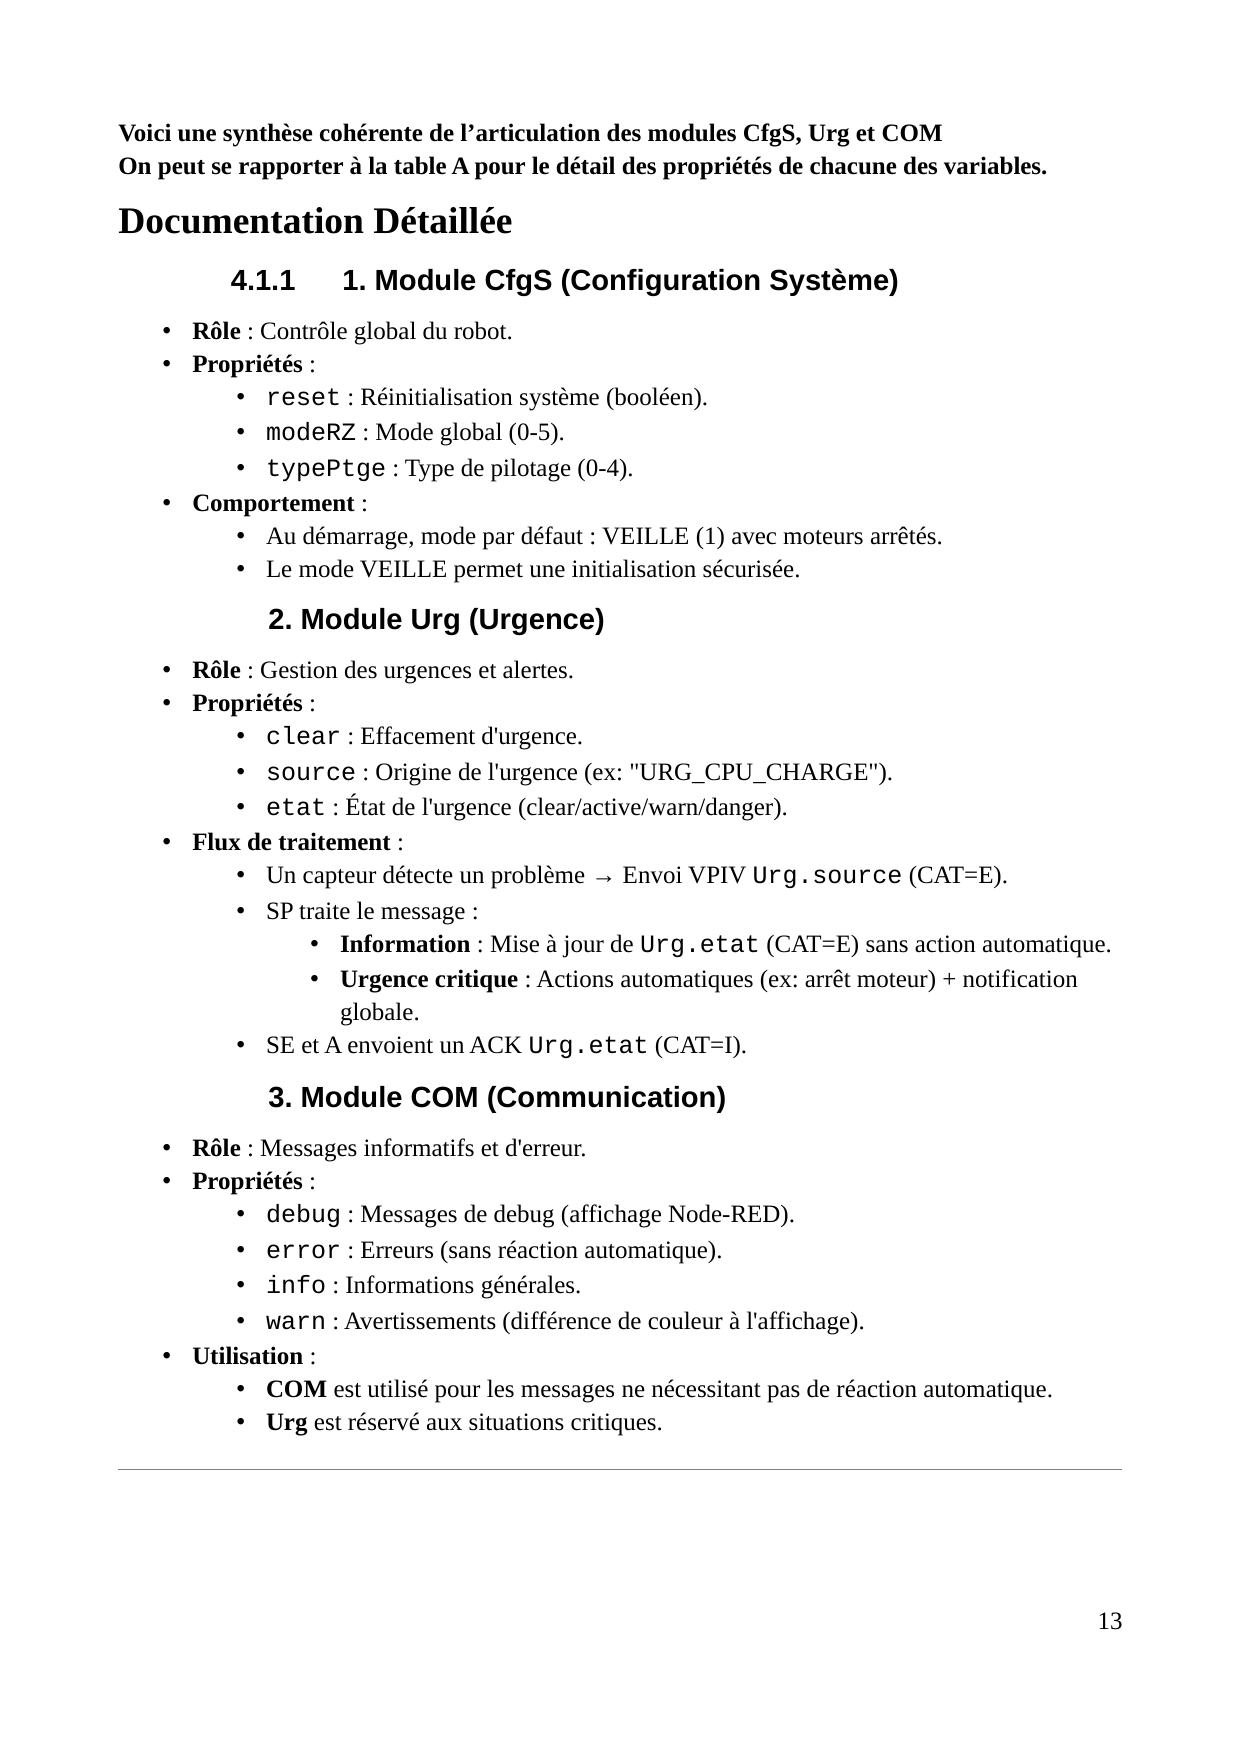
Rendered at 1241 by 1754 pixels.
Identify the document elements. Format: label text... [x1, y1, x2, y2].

list source : Origine de l'urgence (ex: "URG_CPU_CHARGE"). [236, 757, 1122, 787]
list Rôle : Contrôle global du robot. [162, 316, 1122, 345]
list Au démarrage, mode par défaut : VEILLE (1) avec moteurs arrêtés. [236, 521, 1122, 550]
list Un capteur détecte un problème → Envoi VPIV Urg.source (CAT=E). [236, 860, 1122, 891]
list reset : Réinitialisation système (booléen). [236, 382, 1122, 413]
list SE et A envoient un ACK Urg.etat (CAT=I). [236, 1030, 1122, 1061]
subtitle 2. Module Urg (Urgence) [231, 602, 1122, 636]
list Utilisation : [162, 1341, 1122, 1370]
list warn : Avertissements (différence de couleur à l'affichage). [236, 1306, 1122, 1337]
list Rôle : Messages informatifs et d'erreur. [162, 1133, 1122, 1162]
list clear : Effacement d'urgence. [236, 721, 1122, 752]
list Propriétés : [162, 1166, 1122, 1195]
list Urgence critique : Actions automatiques (ex: arrêt moteur) + notification globale. [310, 964, 1122, 1026]
subtitle Documentation Détaillée [118, 199, 1122, 242]
list typePtge : Type de pilotage (0-4). [236, 453, 1122, 484]
list Propriétés : [162, 688, 1122, 717]
list Propriétés : [162, 349, 1122, 378]
list error : Erreurs (sans réaction automatique). [236, 1235, 1122, 1266]
list Urg est réservé aux situations critiques. [236, 1407, 1122, 1436]
list etat : État de l'urgence (clear/active/warn/danger). [236, 792, 1122, 823]
subtitle 3. Module COM (Communication) [231, 1080, 1122, 1114]
text Voici une synthèse cohérente de l’articulation des modules CfgS, Urg et COM On peut se rapporter à la table A pour le détail des propriétés de chacune des variables. [118, 118, 1122, 180]
list Flux de traitement : [162, 827, 1122, 856]
list Comportement : [162, 488, 1122, 517]
list modeRZ : Mode global (0-5). [236, 417, 1122, 448]
list debug : Messages de debug (affichage Node-RED). [236, 1199, 1122, 1230]
list Le mode VEILLE permet une initialisation sécurisée. [236, 554, 1122, 583]
list COM est utilisé pour les messages ne nécessitant pas de réaction automatique. [236, 1374, 1122, 1403]
list Information : Mise à jour de Urg.etat (CAT=E) sans action automatique. [310, 929, 1122, 960]
list Rôle : Gestion des urgences et alertes. [162, 655, 1122, 684]
list info : Informations générales. [236, 1270, 1122, 1301]
list SP traite le message : [236, 896, 1122, 924]
subtitle 1. Module CfgS (Configuration Système) [231, 263, 1122, 296]
